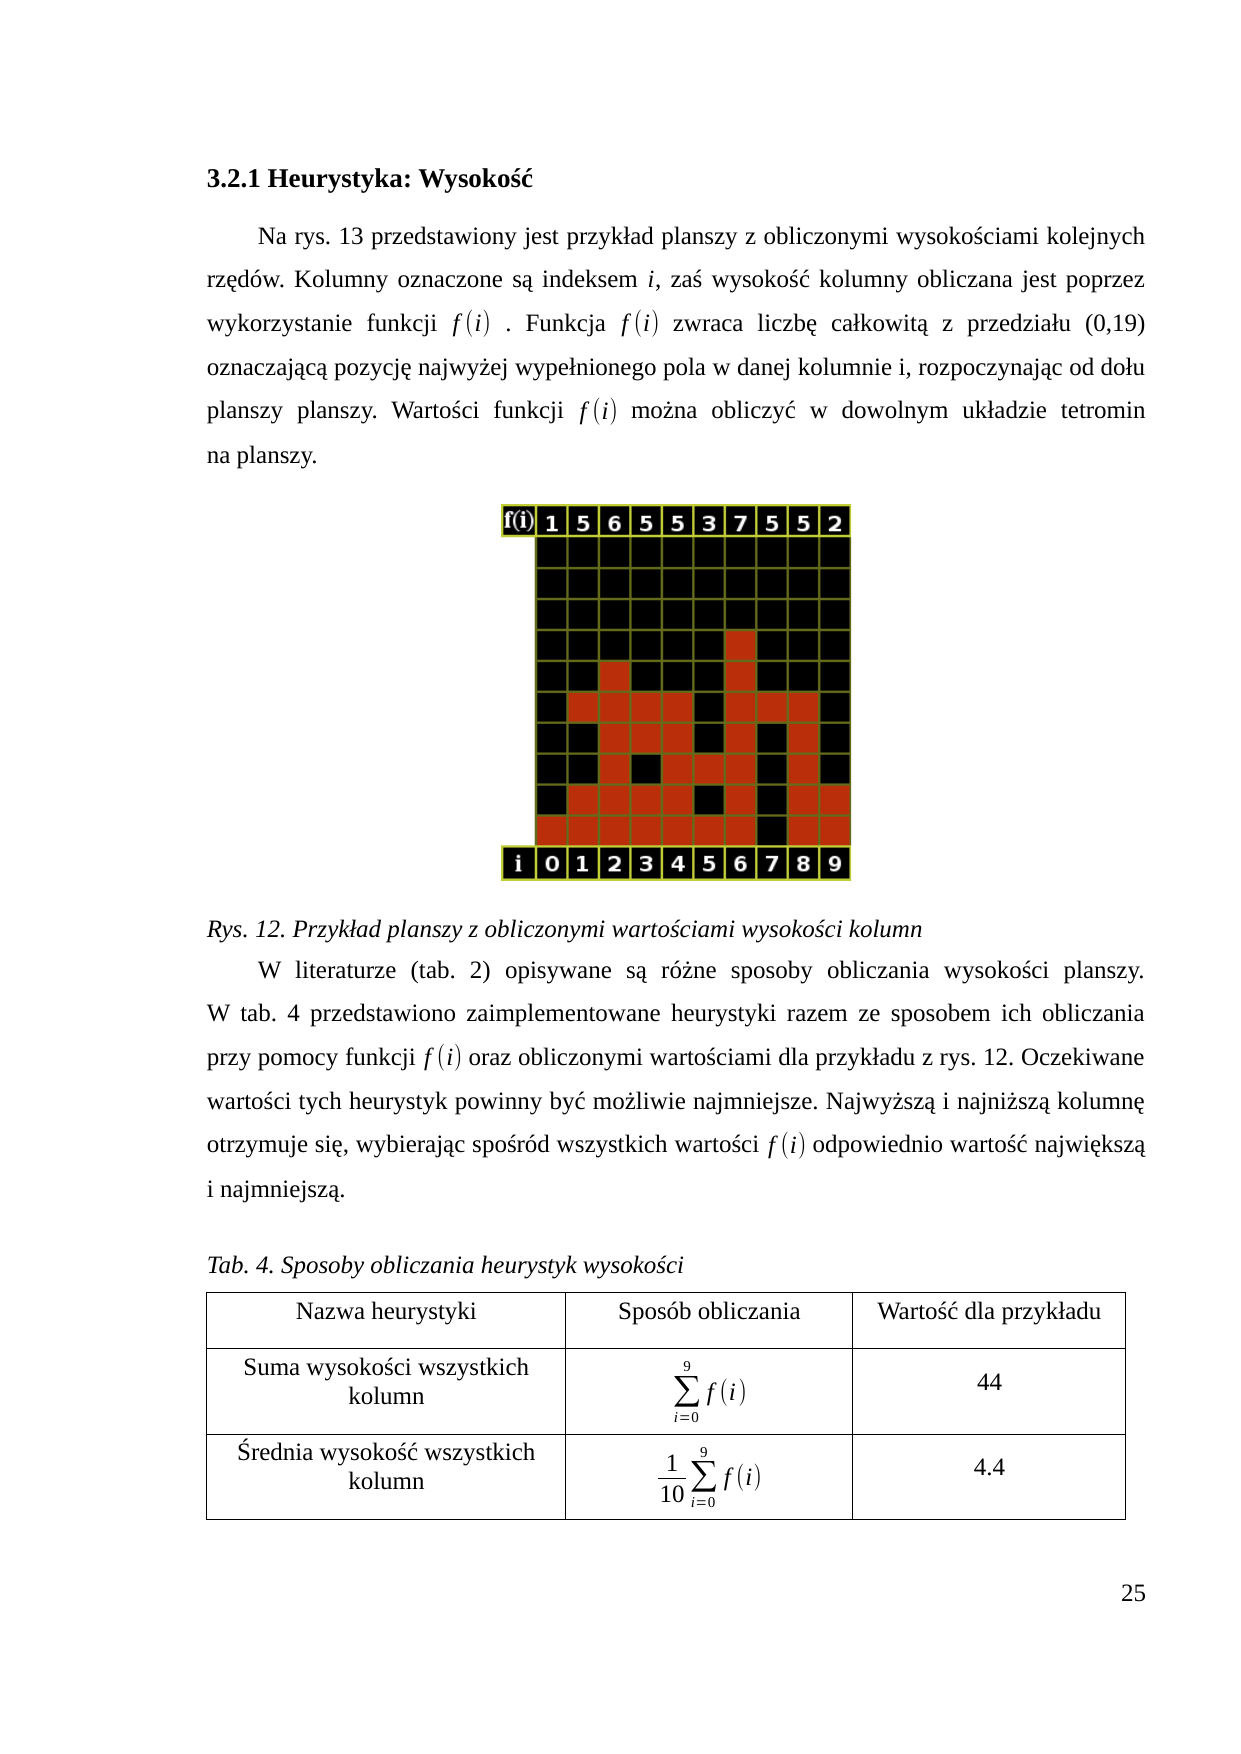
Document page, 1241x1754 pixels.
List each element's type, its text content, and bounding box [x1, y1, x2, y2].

text Na rys. 13 przedstawiony jest przykład planszy z obliczonymi wysokościami kolejnych rzędów. Kolumny oznaczone są indeksem , zaś wysokość kolumny obliczana jest poprzez wykorzystanie funkcji . Funkcja zwraca liczbę całkowitą z przedziału (0,19) oznaczającą pozycję najwyżej wypełnionego pola w danej kolumnie i, rozpoczynając od dołu planszy planszy. Wartości funkcji można obliczyć w dowolnym układzie tetromin na planszy. [207, 221, 1146, 469]
table_cell [566, 1349, 852, 1433]
text W literaturze (tab. 2) opisywane są różne sposoby obliczania wysokości planszy. W tab. 4 przedstawiono zaimplementowane heurystyki razem ze sposobem ich obliczania przy pomocy funkcji oraz obliczonymi wartościami dla przykładu z rys. 12. Oczekiwane wartości tych heurystyk powinny być możliwie najmniejsze. Najwyższą i najniższą kolumnę otrzymuje się, wybierając spośród wszystkich wartości odpowiednio wartość największą i najmniejszą. [207, 955, 1146, 1203]
text Rys. 12. Przykład planszy z obliczonymi wartościami wysokości kolumn [207, 914, 1146, 943]
table_header Wartość dla przykładu [853, 1293, 1125, 1348]
table_cell Średnia wysokość wszystkich kolumn [207, 1435, 565, 1519]
table_header Nazwa heurystyki [207, 1293, 565, 1348]
text Tab. 4. Sposoby obliczania heurystyk wysokości [207, 1251, 1146, 1279]
table_cell 4.4 [853, 1435, 1125, 1519]
table_header Sposób obliczania [566, 1293, 852, 1348]
subtitle 3.2.1 Heurystyka: Wysokość [207, 162, 1146, 193]
table_cell Suma wysokości wszystkich kolumn [207, 1349, 565, 1433]
table_cell 44 [853, 1349, 1125, 1433]
table_cell [566, 1435, 852, 1519]
picture [501, 504, 852, 881]
